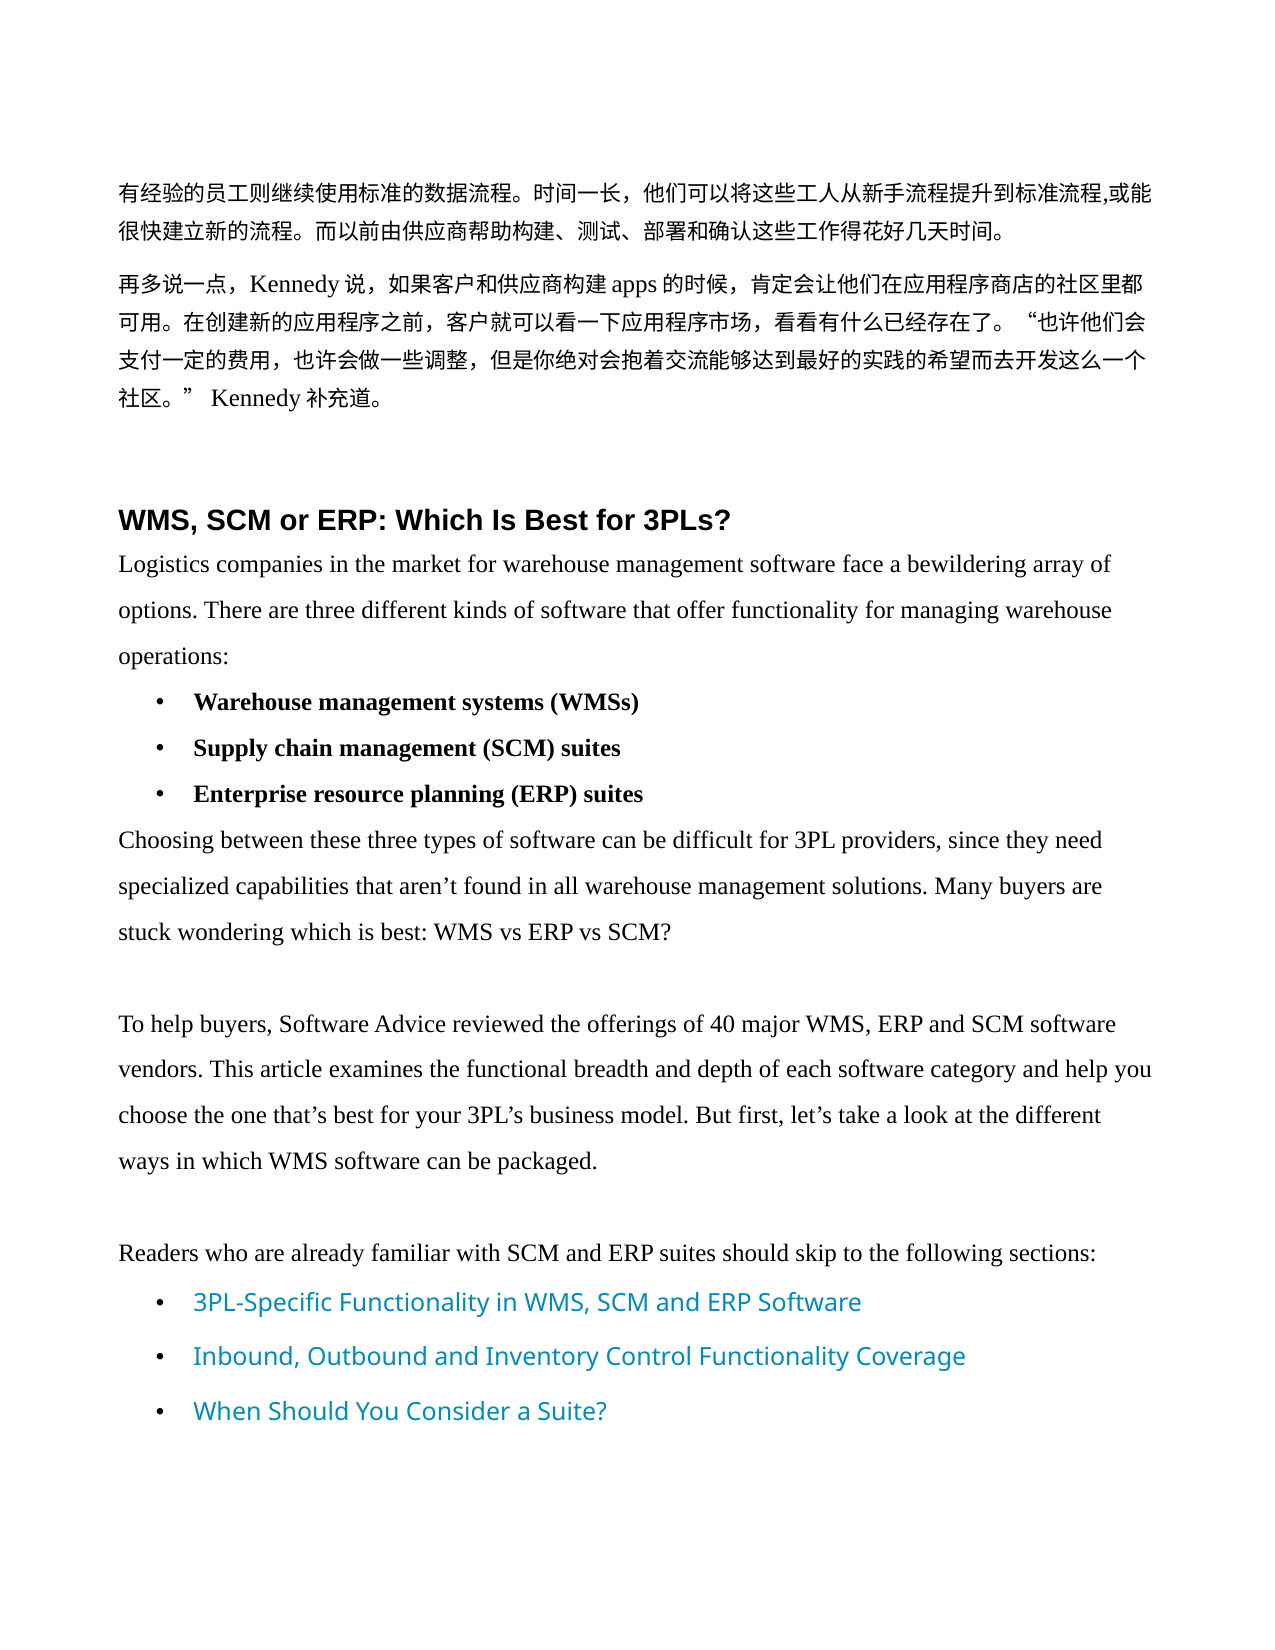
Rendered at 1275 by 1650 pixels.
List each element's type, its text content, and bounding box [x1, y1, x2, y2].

subtitle WMS, SCM or ERP: Which Is Best for 3PLs? [118, 503, 1157, 537]
list Supply chain management (SCM) suites [156, 733, 1157, 762]
list 3PL-Specific Functionality in WMS, SCM and ERP Software [156, 1284, 1157, 1318]
text To help buyers, Software Advice reviewed the offerings of 40 major WMS, ERP and SCM software vendors. This article examines the functional breadth and depth of each software category and help you choose the one that’s best for your 3PL’s business model. But first, let’s take a look at the different ways in which WMS software can be packaged. [118, 1009, 1157, 1175]
list Warehouse management systems (WMSs) [156, 687, 1157, 716]
text Choosing between these three types of software can be difficult for 3PL providers, since they need specialized capabilities that aren’t found in all warehouse management solutions. Many buyers are stuck wondering which is best: WMS vs ERP vs SCM? [118, 825, 1157, 946]
list Inbound, Outbound and Inventory Control Functionality Coverage [156, 1339, 1157, 1373]
text Readers who are already familiar with SCM and ERP suites should skip to the following sections: [118, 1238, 1157, 1267]
text Logistics companies in the market for warehouse management software face a bewildering array of options. There are three different kinds of software that offer functionality for managing warehouse operations: [118, 549, 1157, 670]
text 再多说一点，Kennedy说，如果客户和供应商构建apps的时候，肯定会让他们在应用程序商店的社区里都可用。在创建新的应用程序之前，客户就可以看一下应用程序市场，看看有什么已经存在了。“也许他们会支付一定的费用，也许会做一些调整，但是你绝对会抱着交流能够达到最好的实践的希望而去开发这么一个社区。” Kennedy补充道。 [118, 267, 1157, 412]
list When Should You Consider a Suite? [156, 1393, 1157, 1427]
text 有经验的员工则继续使用标准的数据流程。时间一长，他们可以将这些工人从新手流程提升到标准流程,或能很快建立新的流程。而以前由供应商帮助构建、测试、部署和确认这些工作得花好几天时间。 [118, 176, 1157, 246]
list Enterprise resource planning (ERP) suites [156, 779, 1157, 808]
